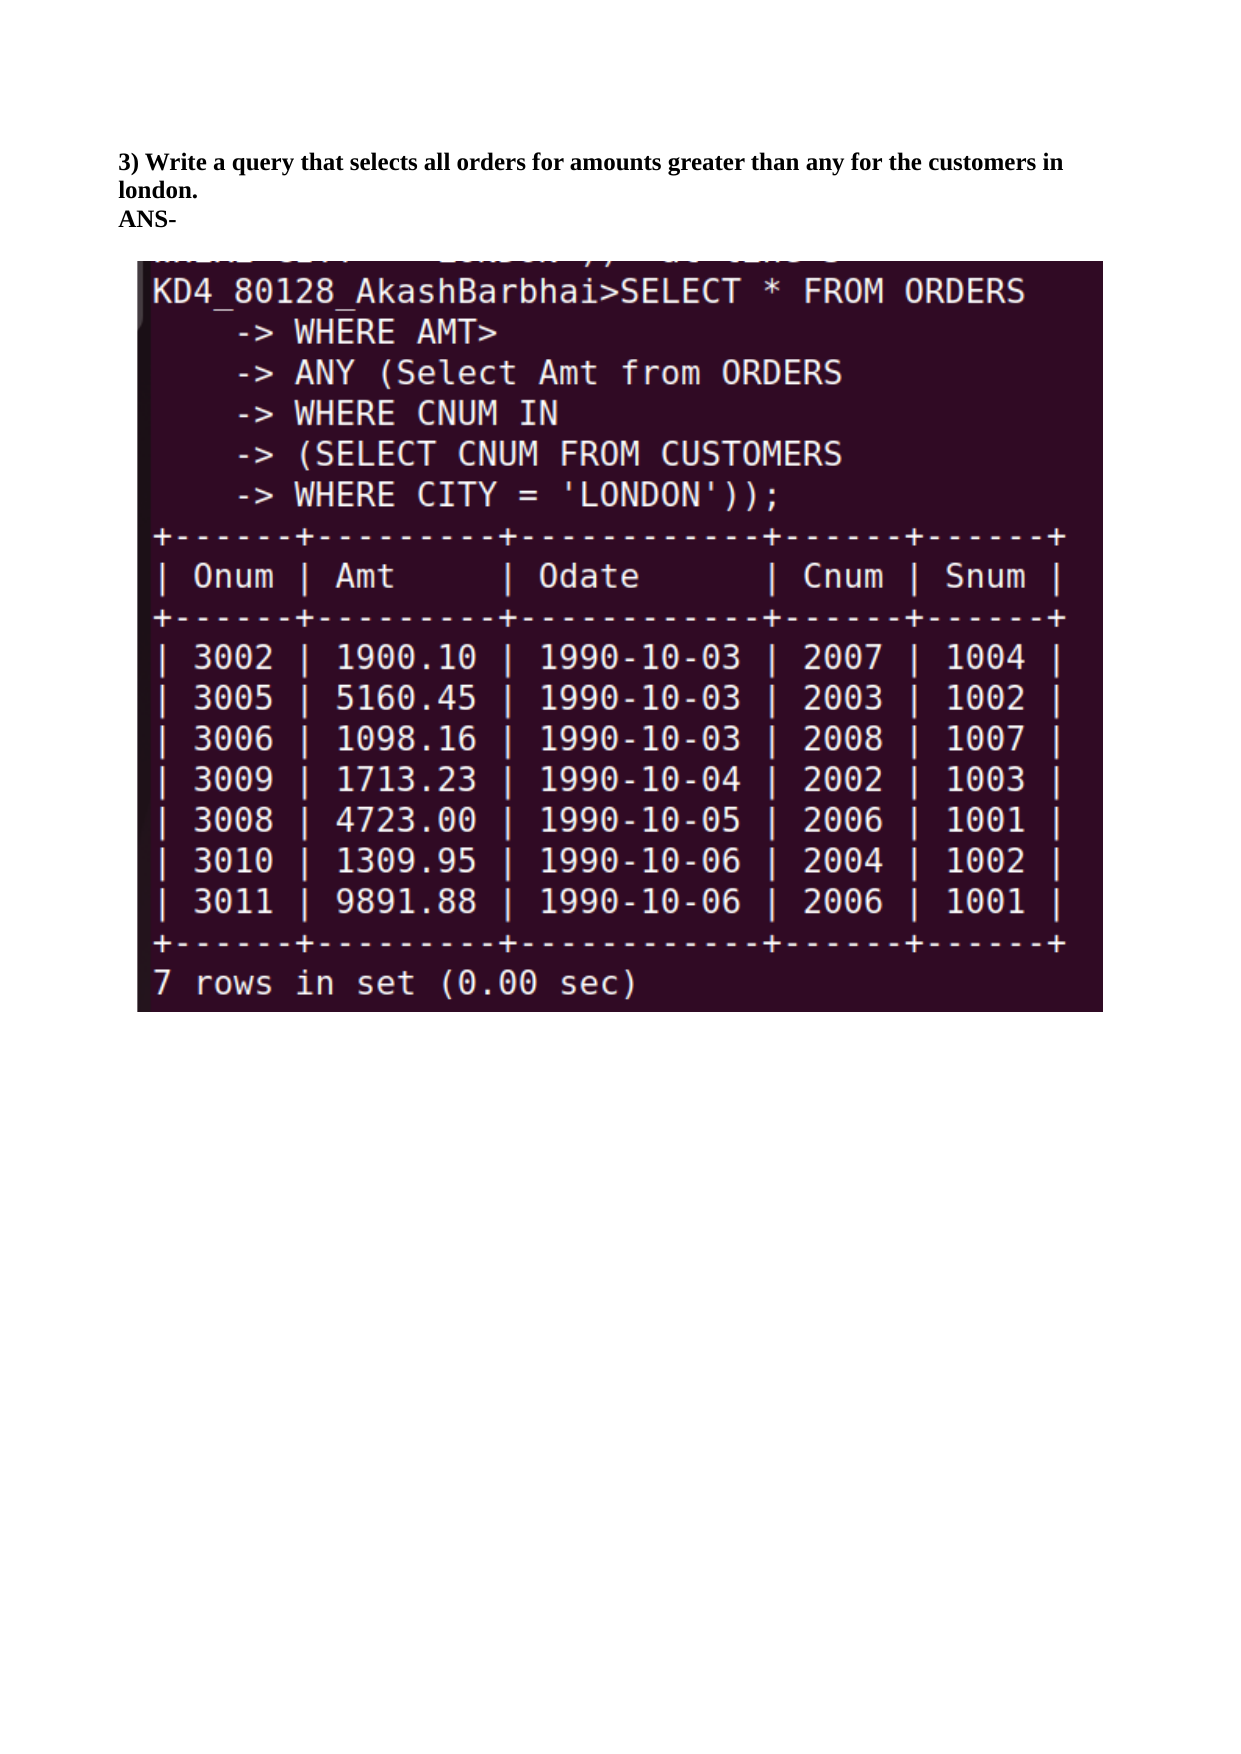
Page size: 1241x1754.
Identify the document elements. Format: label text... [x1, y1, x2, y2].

text ANS- [118, 204, 1122, 233]
picture [137, 261, 1103, 1012]
text 3) Write a query that selects all orders for amounts greater than any for the customers in london. [118, 147, 1122, 204]
